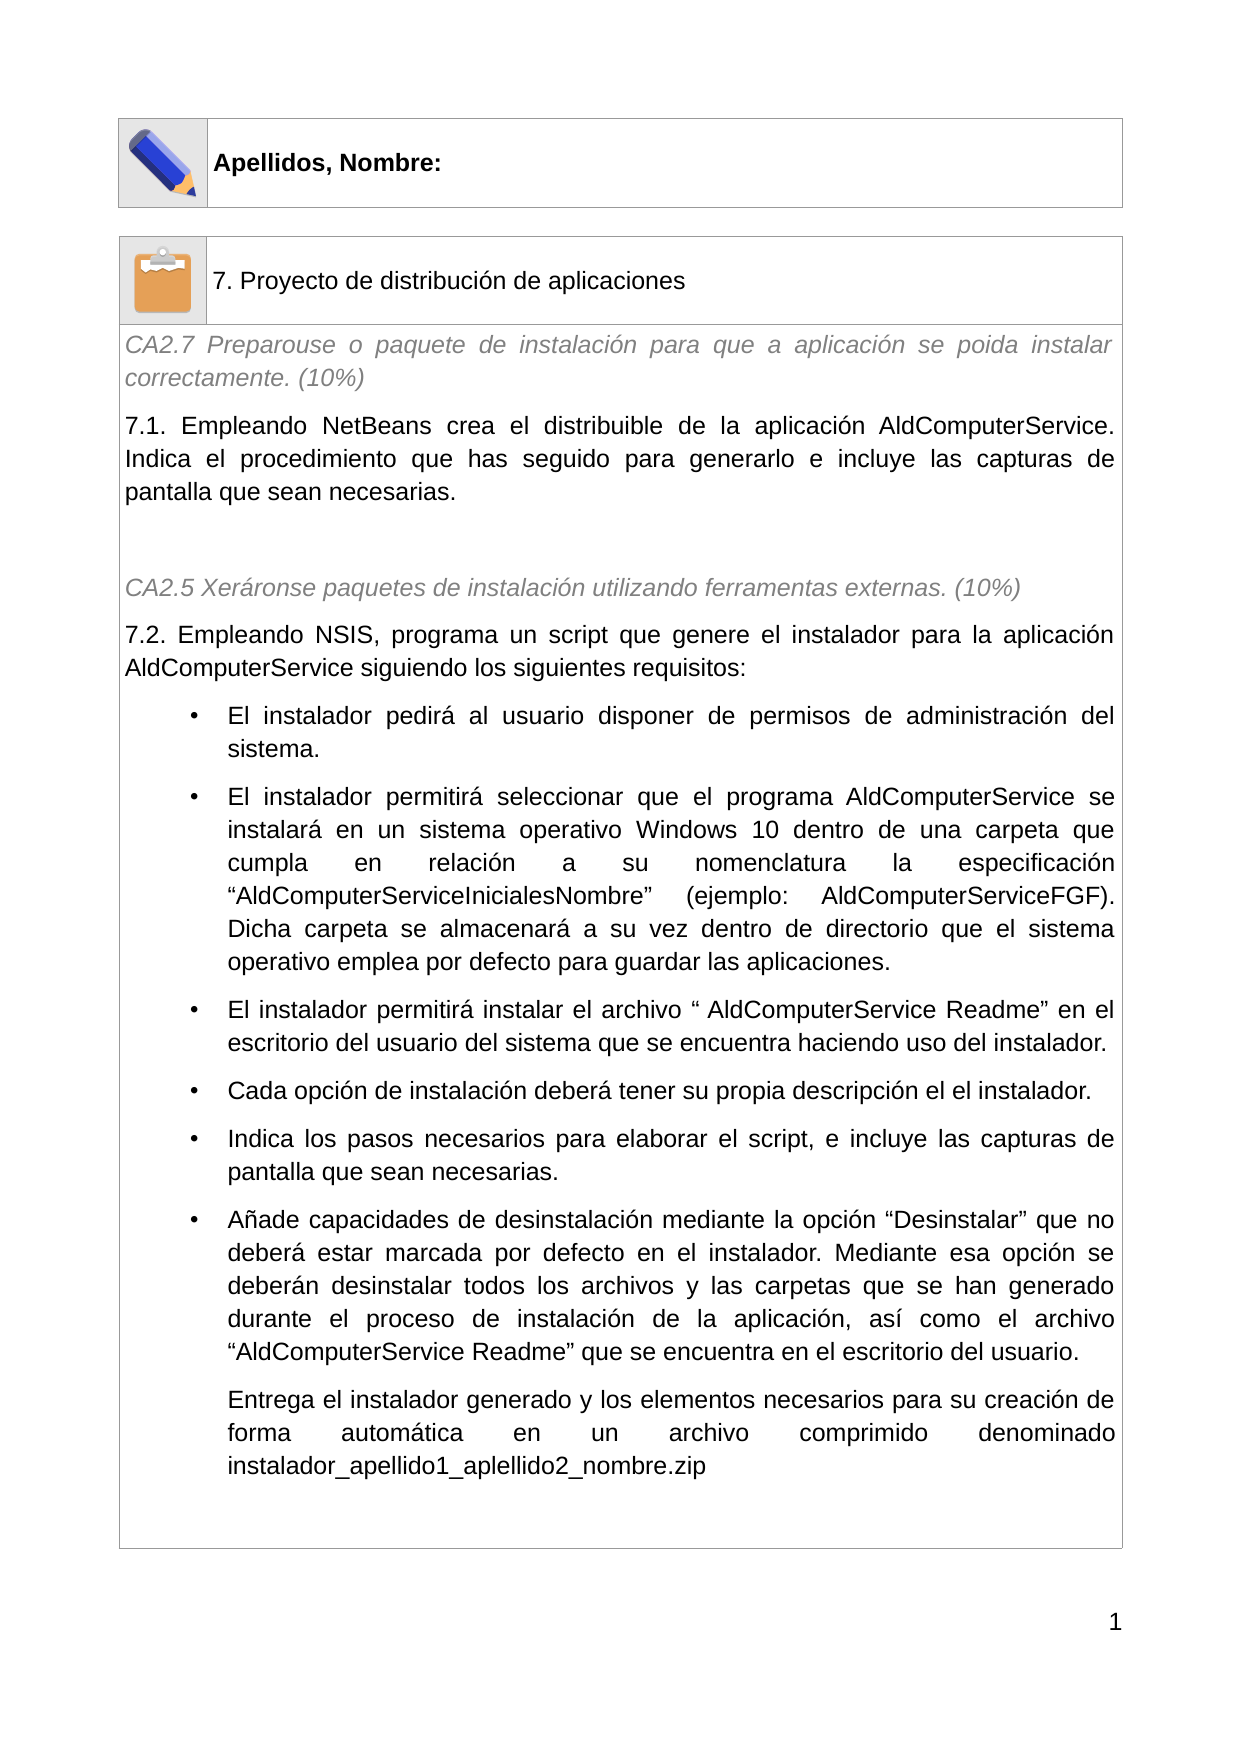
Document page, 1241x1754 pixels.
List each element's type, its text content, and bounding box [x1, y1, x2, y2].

table_header [119, 119, 207, 207]
table_cell CA2.7 Preparouse o paquete de instalación para que a aplicación se poida instalar correctamente. (10%) 7.1. Empleando NetBeans crea el distribuible de la aplicación AldComputerService. Indica el procedimiento que has seguido para generarlo e incluye las capturas de pantalla que sean necesarias. CA2.5 Xeráronse paquetes de instalación utilizando ferramentas externas. (10%) 7.2. Empleando NSIS, programa un script que genere el instalador para la aplicación AldComputerService siguiendo los siguientes requisitos: El instalador pedirá al usuario disponer de permisos de administración del sistema. El instalador permitirá seleccionar que el programa AldComputerService se instalará en un sistema operativo Windows 10 dentro de una carpeta que cumpla en relación a su nomenclatura la especificación “AldComputerServiceInicialesNombre” (ejemplo: AldComputerServiceFGF). Dicha carpeta se almacenará a su vez dentro de directorio que el sistema operativo emplea por defecto para guardar las aplicaciones. El instalador permitirá instalar el archivo “ AldComputerService Readme” en el escritorio del usuario del sistema que se encuentra haciendo uso del instalador. Cada opción de instalación deberá tener su propia descripción el el instalador. Indica los pasos necesarios para elaborar el script, e incluye las capturas de pantalla que sean necesarias. Añade capacidades de desinstalación mediante la opción “Desinstalar” que no deberá estar marcada por defecto en el instalador. Mediante esa opción se deberán desinstalar todos los archivos y las carpetas que se han generado durante el proceso de instalación de la aplicación, así como el archivo “AldComputerService Readme” que se encuentra en el escritorio del usuario. Entrega el instalador generado y los elementos necesarios para su creación de forma automática en un archivo comprimido denominado instalador_apellido1_aplellido2_nombre.zip [120, 325, 1122, 1548]
table_header 7. Proyecto de distribución de aplicaciones [207, 237, 1122, 324]
table_header [120, 237, 206, 324]
table_header Apellidos, Nombre: [208, 119, 1122, 207]
